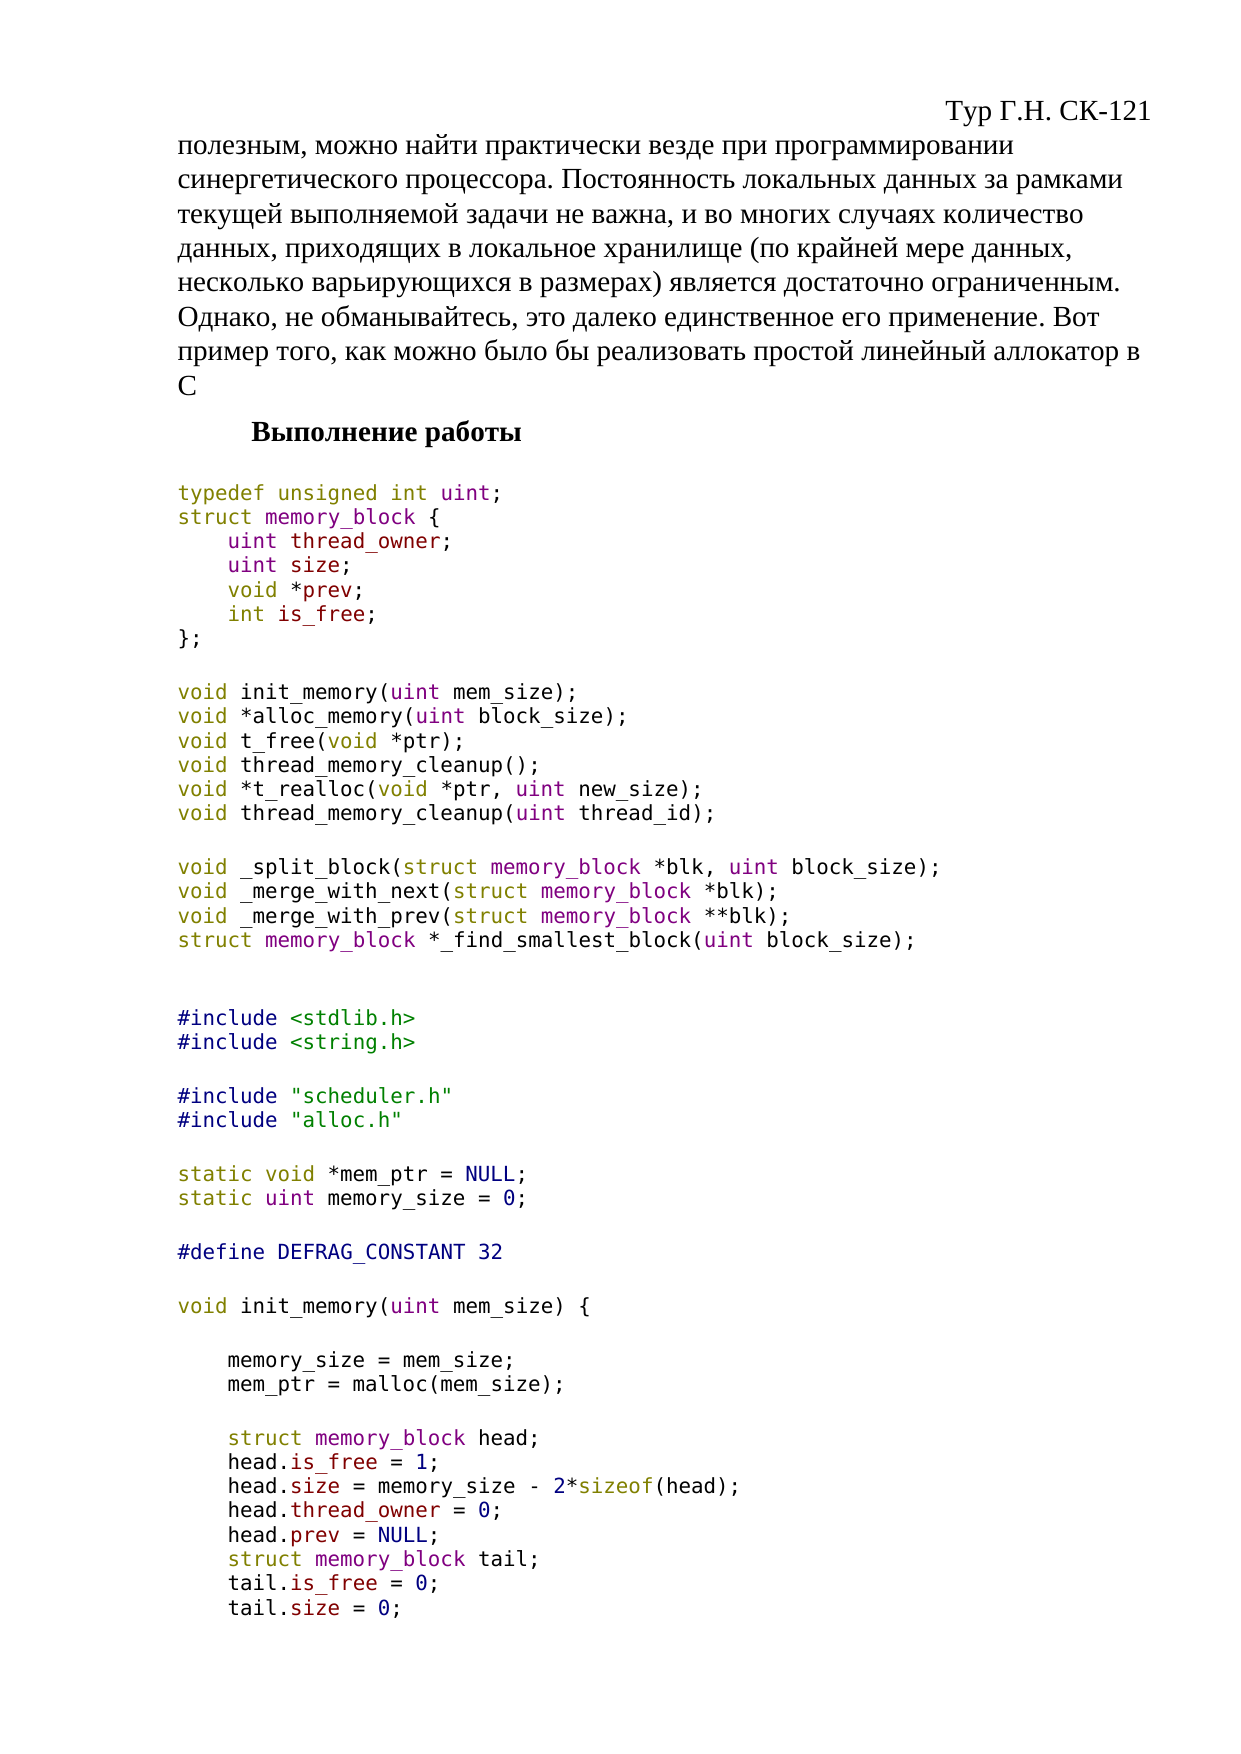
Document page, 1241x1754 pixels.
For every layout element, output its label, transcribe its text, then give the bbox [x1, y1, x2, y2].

text struct memory_block tail; [177, 1547, 1152, 1571]
text tail.size = 0; [177, 1596, 1152, 1620]
text head.prev = NULL; [177, 1523, 1152, 1547]
text tail.is_free = 0; [177, 1571, 1152, 1596]
text mem_ptr = malloc(mem_size); [177, 1372, 1152, 1396]
text head.is_free = 1; [177, 1450, 1152, 1474]
text полезным, можно найти практически везде при программировании синергетического процессора. Постоянность локальных данных за рамками текущей выполняемой задачи не важна, и во многих случаях количество данных, приходящих в локальное хранилище (по крайней мере данных, несколько варьирующихся в размерах) является достаточно ограниченным. Однако, не обманывайтесь, это далеко единственное его применение. Вот пример того, как можно было бы реализовать простой линейный аллокатор в С [177, 126, 1152, 401]
text void *prev; [177, 578, 1152, 602]
text }; [177, 626, 1152, 651]
text uint size; [177, 553, 1152, 578]
text static void *mem_ptr = NULL; [177, 1162, 1152, 1186]
text memory_size = mem_size; [177, 1348, 1152, 1372]
subtitle Выполнение работы [177, 414, 1152, 447]
text void _merge_with_next(struct memory_block *blk); [177, 879, 1152, 904]
text static uint memory_size = 0; [177, 1186, 1152, 1211]
text struct memory_block head; [177, 1426, 1152, 1450]
text void thread_memory_cleanup(); [177, 753, 1152, 777]
text #define DEFRAG_CONSTANT 32 [177, 1240, 1152, 1264]
text uint thread_owner; [177, 529, 1152, 553]
text void _split_block(struct memory_block *blk, uint block_size); [177, 855, 1152, 879]
text head.thread_owner = 0; [177, 1498, 1152, 1523]
text head.size = memory_size - 2*sizeof(head); [177, 1474, 1152, 1498]
text #include "scheduler.h" [177, 1084, 1152, 1108]
text void init_memory(uint mem_size) { [177, 1294, 1152, 1318]
text void t_free(void *ptr); [177, 729, 1152, 753]
text #include <string.h> [177, 1030, 1152, 1054]
text #include <stdlib.h> [177, 1006, 1152, 1030]
text typedef unsigned int uint; [177, 481, 1152, 505]
text void init_memory(uint mem_size); [177, 680, 1152, 704]
text void _merge_with_prev(struct memory_block **blk); [177, 904, 1152, 928]
text #include "alloc.h" [177, 1108, 1152, 1133]
text int is_free; [177, 602, 1152, 626]
text void thread_memory_cleanup(uint thread_id); [177, 801, 1152, 826]
text struct memory_block *_find_smallest_block(uint block_size); [177, 928, 1152, 952]
text void *alloc_memory(uint block_size); [177, 704, 1152, 729]
text void *t_realloc(void *ptr, uint new_size); [177, 777, 1152, 801]
text struct memory_block { [177, 505, 1152, 529]
